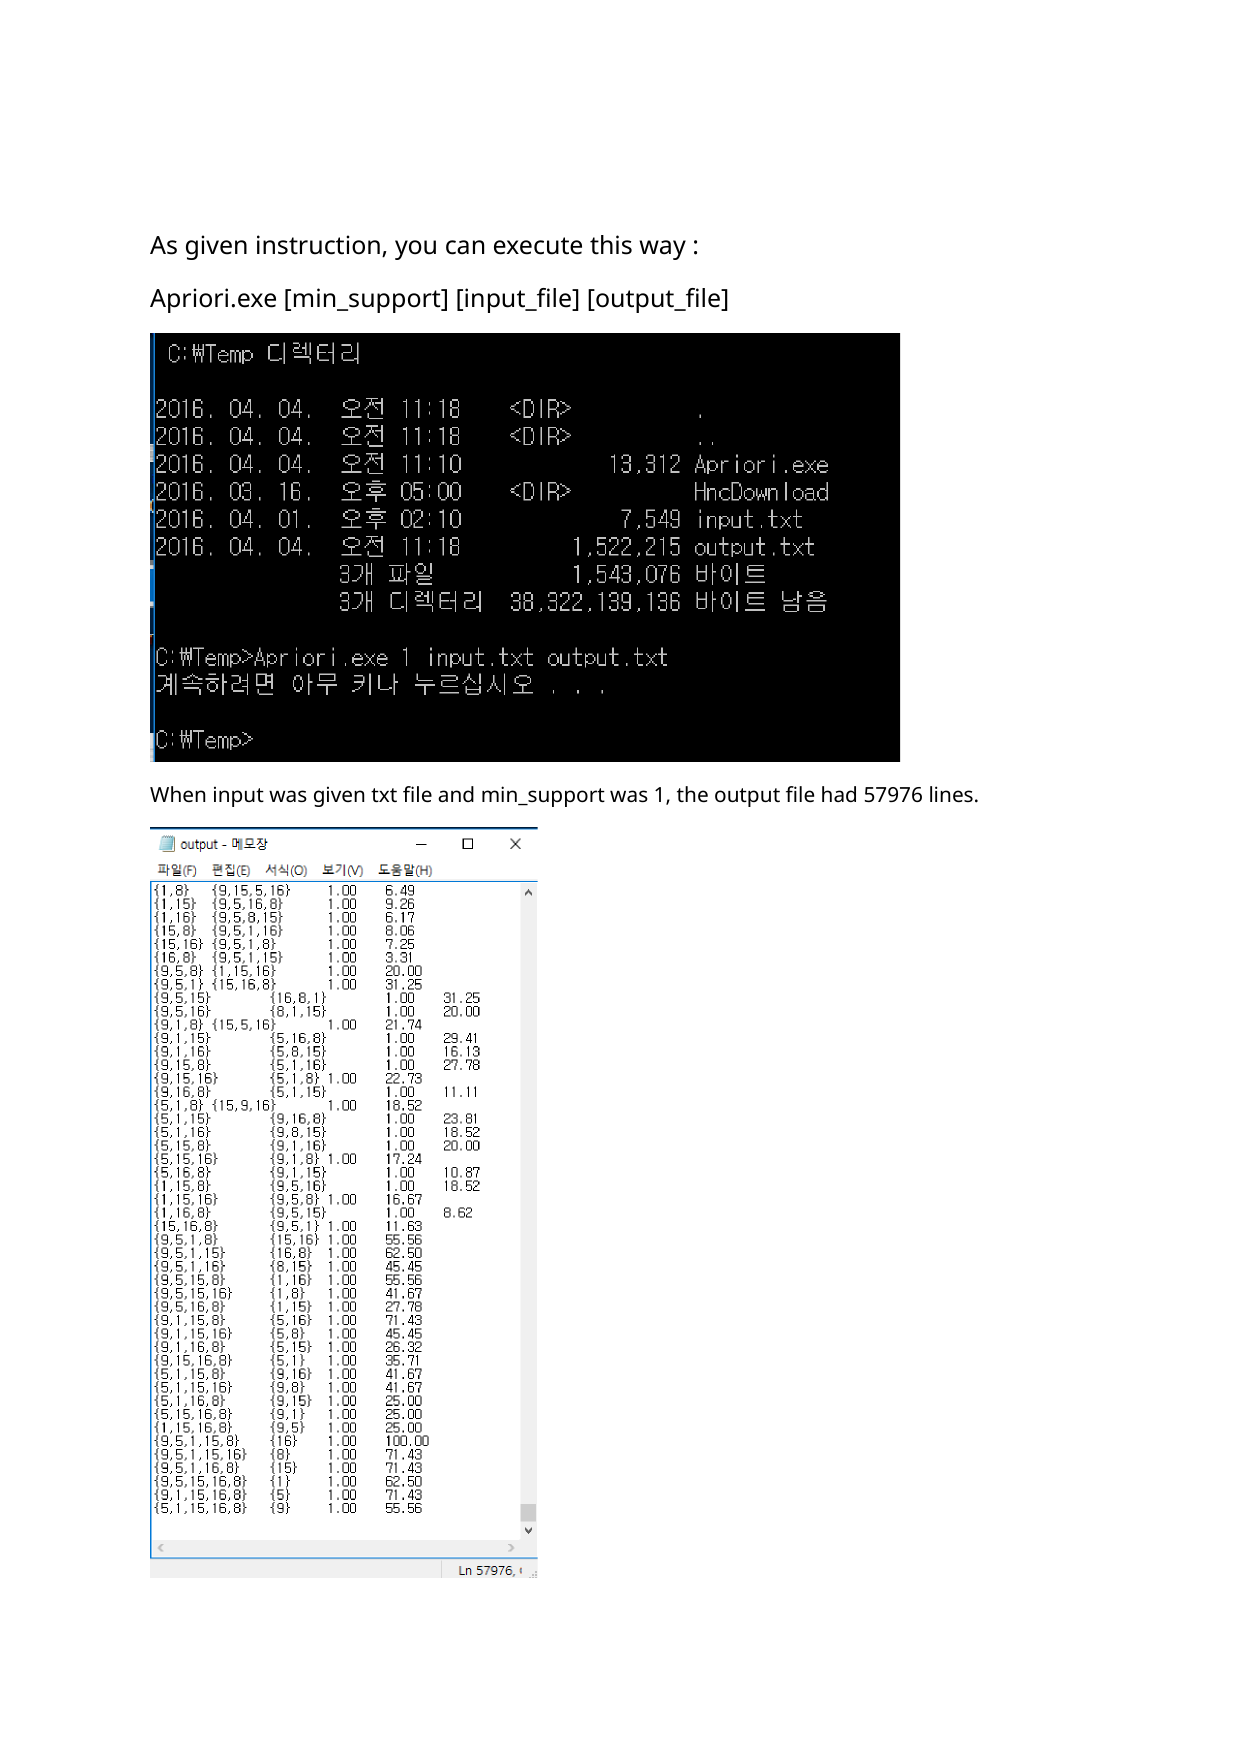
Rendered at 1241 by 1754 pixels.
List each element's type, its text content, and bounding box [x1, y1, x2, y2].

text Apriori.exe [min_support] [input_file] [output_file] [150, 281, 1090, 314]
text As given instruction, you can execute this way : [150, 227, 1090, 262]
text When input was given txt file and min_support was 1, the output file had 57976 lines. [150, 780, 1090, 809]
